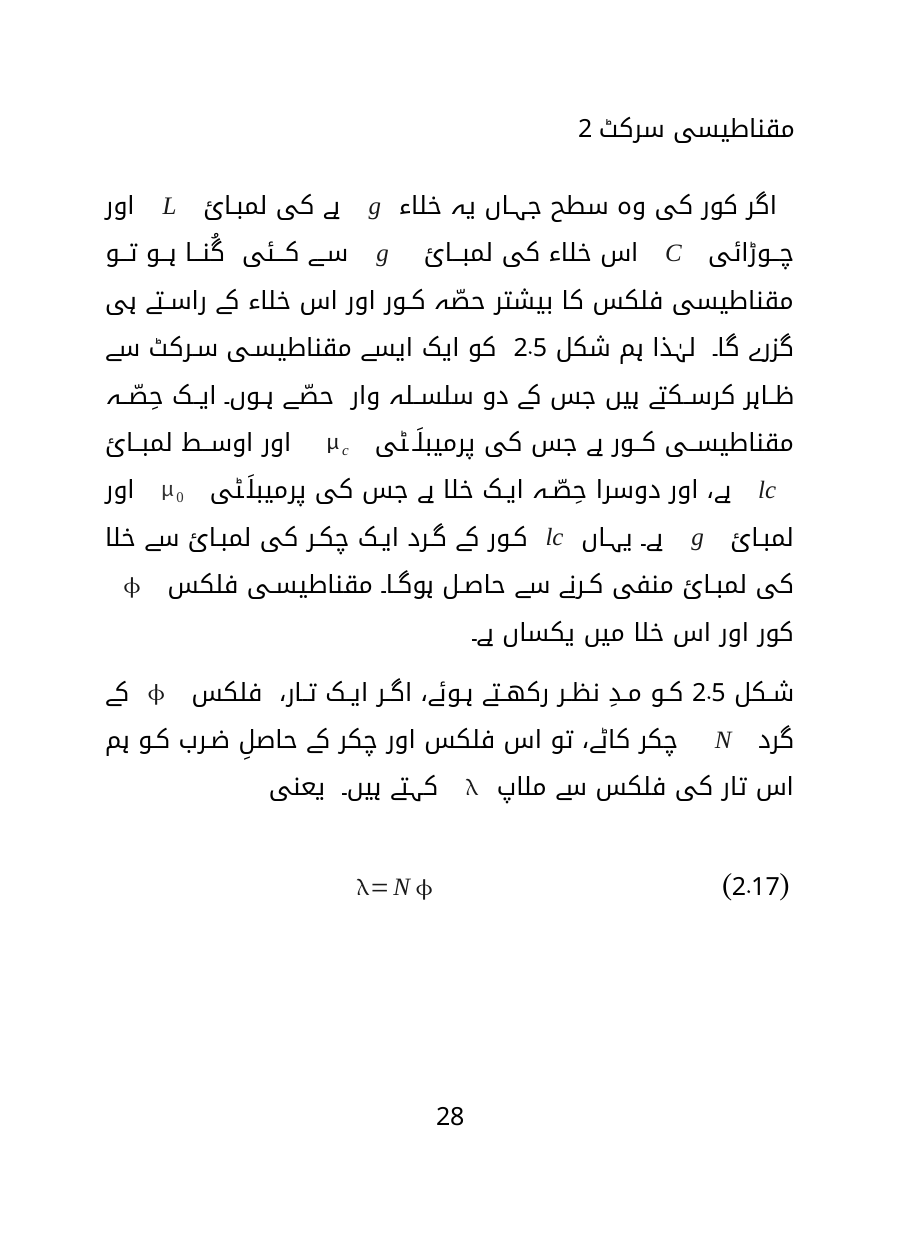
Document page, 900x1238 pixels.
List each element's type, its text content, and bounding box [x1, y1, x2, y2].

table_header (2.17) [693, 858, 795, 929]
table_header [105, 858, 692, 929]
list شکل 2.5 کو مدِ نظر رکھتے ہوئے، اگر ایک تار، فلکس کے گرد چکر کاٹے، تو اس فلکس اور چکر کے حاصلِ ضرب کو ہم اس تار کی فلکس سے ملاپ کہتے ہیں۔ یعنی [105, 669, 794, 811]
list اگر کور کی وہ سطح جہاں یہ خلاء ہے کی لمبائ اور چوڑائی اس خلاء کی لمبائ سے کئی گُنا ہو تو مقناطیسی فلکس کا بیشتر حصّہ کور اور اس خلاء کے راستے ہی گزرے گا۔ لہٰذا ہم شکل 2.5 کو ایک ایسے مقناطیسی سرکٹ سے ظاہر کرسکتے ہیں جس کے دو سلسلہ وار حصّے ہوں۔ ایک حِصّہ مقناطیسی کور ہے جس کی پرمیبلَٹی اور اوسط لمبائ ہے، اور دوسرا حِصّہ ایک خلا ہے جس کی پرمیبلَٹی اور لمبائ ہے۔ یہاںکور کے گرد ایک چکر کی لمبائ سے خلا کی لمبائ منفی کرنے سے حاصل ہوگا۔ مقناطیسی فلکس کور اور اس خلا میں یکساں ہے۔ [105, 182, 794, 656]
